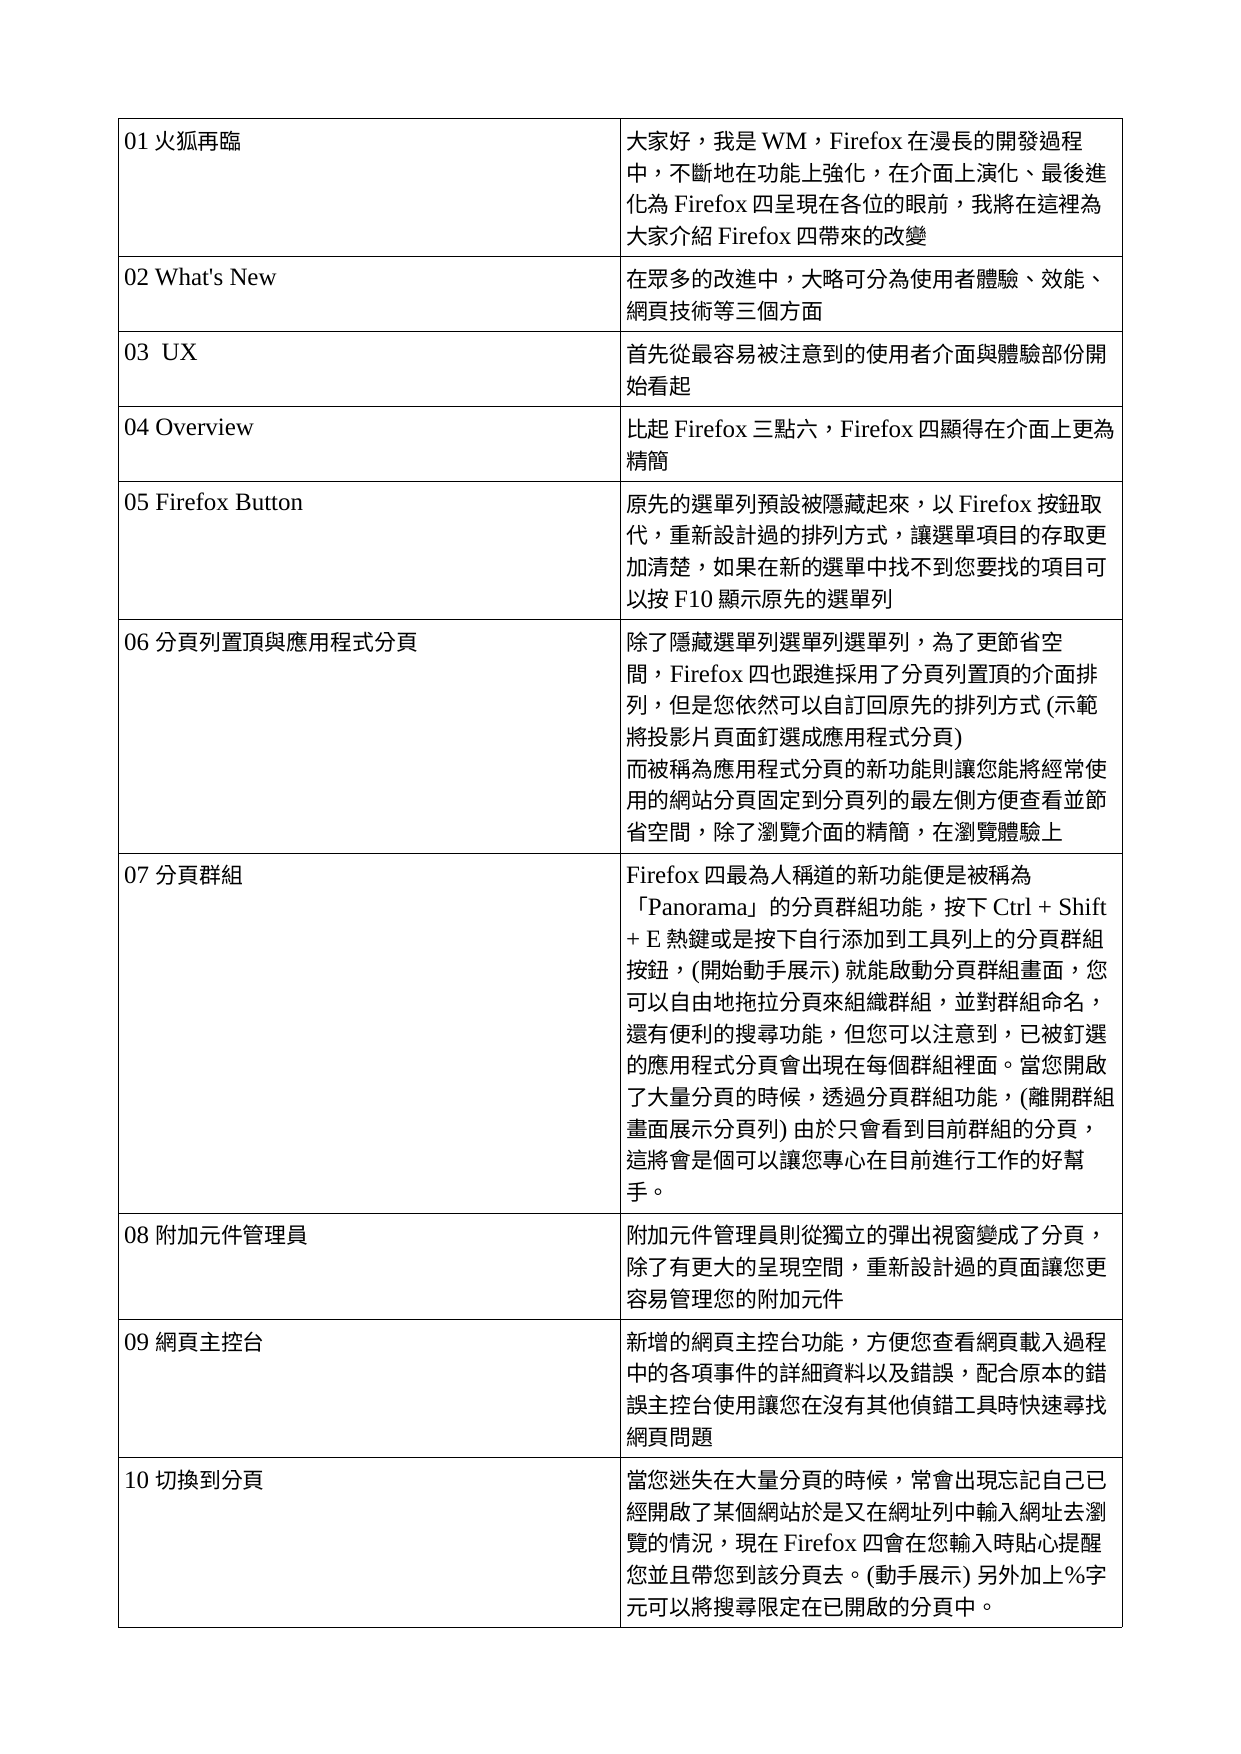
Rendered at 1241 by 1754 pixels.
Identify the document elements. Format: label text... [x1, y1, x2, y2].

table_cell 06 分頁列置頂與應用程式分頁 [119, 620, 620, 852]
table_cell 08 附加元件管理員 [119, 1214, 620, 1319]
table_cell 04 Overview [119, 407, 620, 481]
table_cell 首先從最容易被注意到的使用者介面與體驗部份開始看起 [621, 332, 1122, 406]
table_cell 03 UX [119, 332, 620, 406]
table_cell 附加元件管理員則從獨立的彈出視窗變成了分頁，除了有更大的呈現空間，重新設計過的頁面讓您更容易管理您的附加元件 [621, 1214, 1122, 1319]
table_cell 當您迷失在大量分頁的時候，常會出現忘記自己已經開啟了某個網站於是又在網址列中輸入網址去瀏覽的情況，現在Firefox四會在您輸入時貼心提醒您並且帶您到該分頁去。(動手展示) 另外加上%字元可以將搜尋限定在已開啟的分頁中。 [621, 1458, 1122, 1627]
table_cell 07 分頁群組 [119, 854, 620, 1212]
table_cell 原先的選單列預設被隱藏起來，以Firefox按鈕取代，重新設計過的排列方式，讓選單項目的存取更加清楚，如果在新的選單中找不到您要找的項目可以按F10顯示原先的選單列 [621, 482, 1122, 619]
table_cell 02 What's New [119, 257, 620, 331]
table_cell 在眾多的改進中，大略可分為使用者體驗、效能、網頁技術等三個方面 [621, 257, 1122, 331]
table_header 大家好，我是WM，Firefox在漫長的開發過程中，不斷地在功能上強化，在介面上演化、最後進化為Firefox四呈現在各位的眼前，我將在這裡為大家介紹Firefox四帶來的改變 [621, 119, 1122, 256]
table_cell 09 網頁主控台 [119, 1320, 620, 1457]
table_cell 比起Firefox三點六，Firefox四顯得在介面上更為精簡 [621, 407, 1122, 481]
table_header 01火狐再臨 [119, 119, 620, 256]
table_cell Firefox四最為人稱道的新功能便是被稱為「Panorama」的分頁群組功能，按下Ctrl + Shift + E熱鍵或是按下自行添加到工具列上的分頁群組按鈕，(開始動手展示) 就能啟動分頁群組畫面，您可以自由地拖拉分頁來組織群組，並對群組命名，還有便利的搜尋功能，但您可以注意到，已被釘選的應用程式分頁會出現在每個群組裡面。當您開啟了大量分頁的時候，透過分頁群組功能，(離開群組畫面展示分頁列) 由於只會看到目前群組的分頁，這將會是個可以讓您專心在目前進行工作的好幫手。 [621, 854, 1122, 1212]
table_cell 10 切換到分頁 [119, 1458, 620, 1627]
table_cell 除了隱藏選單列選單列選單列，為了更節省空間，Firefox四也跟進採用了分頁列置頂的介面排列，但是您依然可以自訂回原先的排列方式 (示範將投影片頁面釘選成應用程式分頁) 而被稱為應用程式分頁的新功能則讓您能將經常使用的網站分頁固定到分頁列的最左側方便查看並節省空間，除了瀏覽介面的精簡，在瀏覽體驗上 [621, 620, 1122, 852]
table_cell 05 Firefox Button [119, 482, 620, 619]
table_cell 新增的網頁主控台功能，方便您查看網頁載入過程中的各項事件的詳細資料以及錯誤，配合原本的錯誤主控台使用讓您在沒有其他偵錯工具時快速尋找網頁問題 [621, 1320, 1122, 1457]
